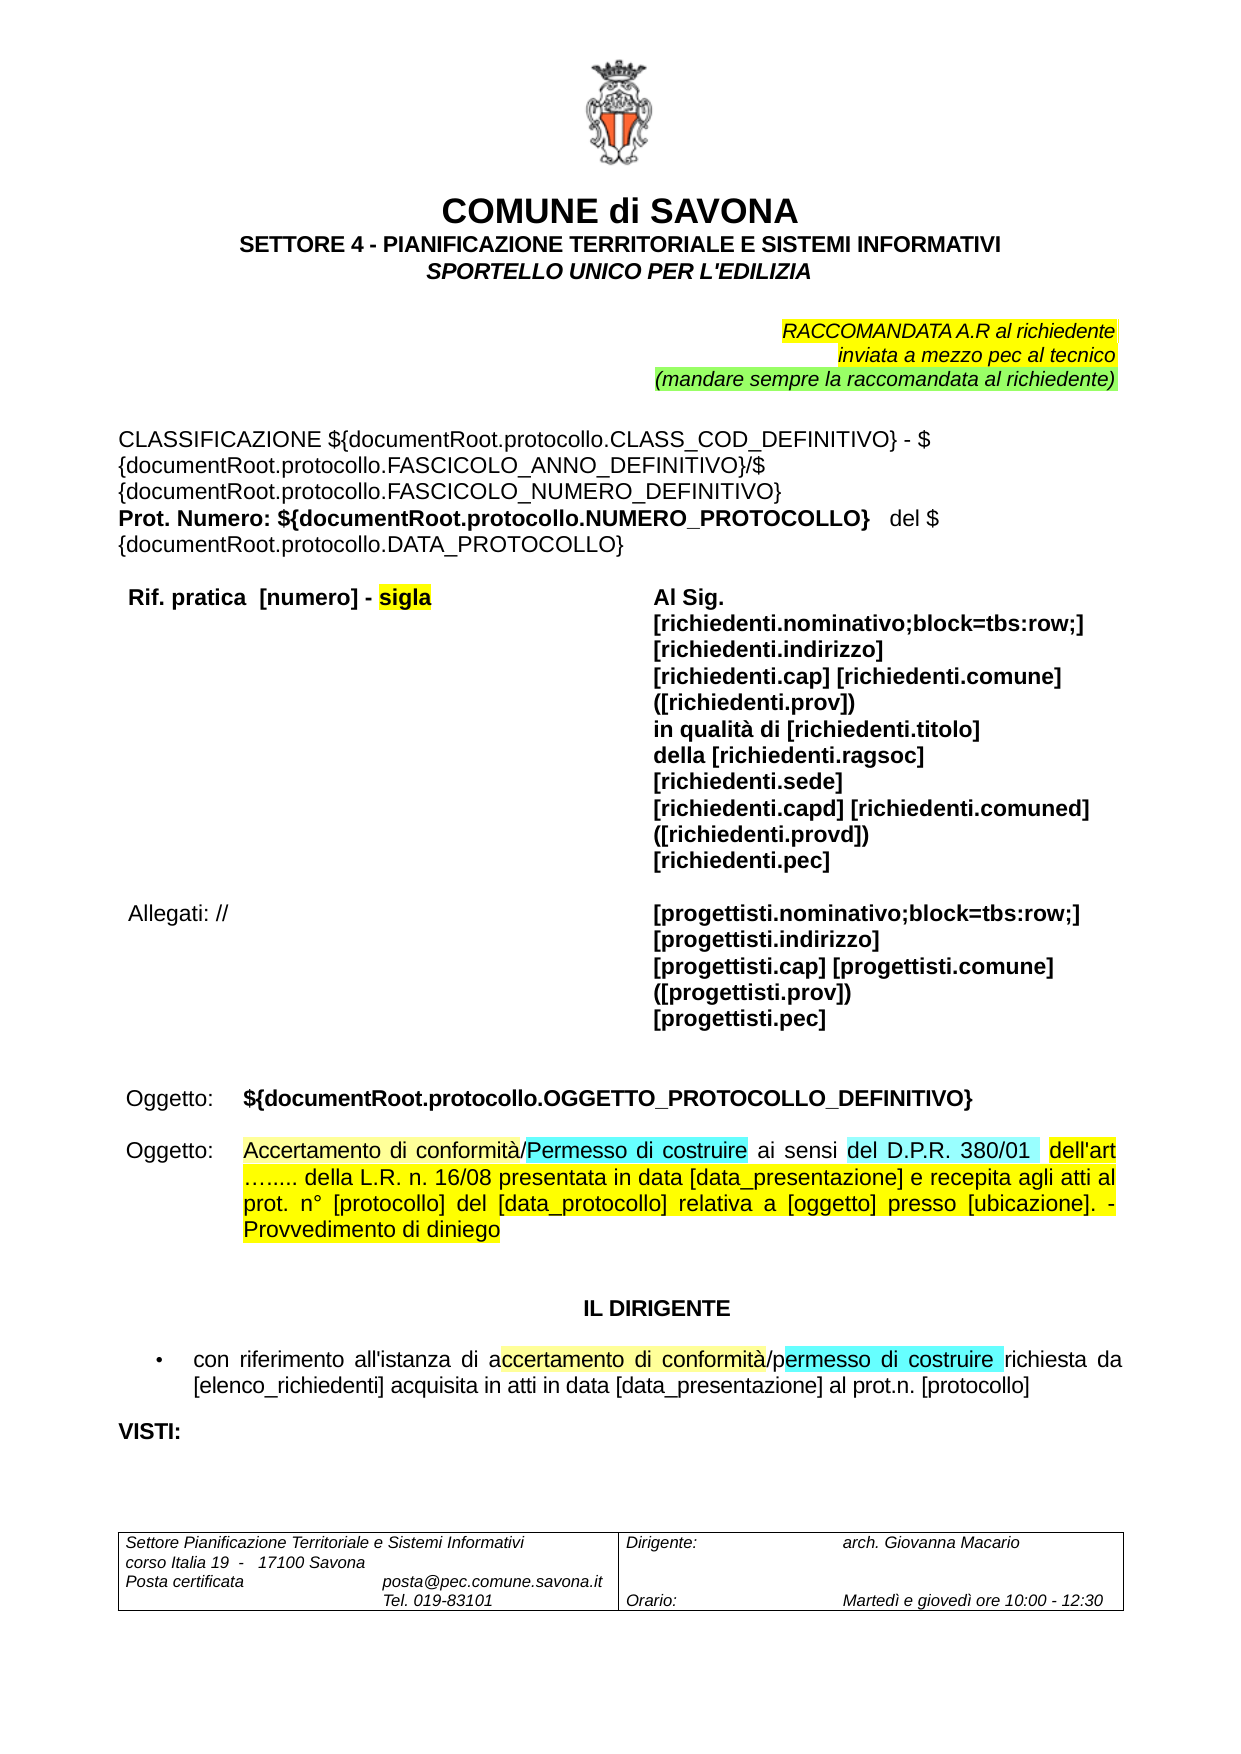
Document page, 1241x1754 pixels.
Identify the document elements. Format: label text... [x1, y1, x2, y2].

table_cell Allegati: // [121, 900, 451, 1058]
text VISTI: [118, 1418, 1122, 1444]
table_header RACCOMANDATA A.R al richiedente inviata a mezzo pec al tecnico (mandare sempre la raccomandata al richiedente) [644, 314, 1123, 397]
table_header Oggetto: [118, 1137, 236, 1243]
table_cell [451, 900, 646, 1058]
table_header [451, 584, 646, 900]
text CLASSIFICAZIONE ${documentRoot.protocollo.CLASS_COD_DEFINITIVO} - ${documentRoot.protocollo.FASCICOLO_ANNO_DEFINITIVO}/${documentRoot.protocollo.FASCICOLO_NUMERO_DEFINITIVO} [118, 426, 1122, 505]
table_header Accertamento di conformità/Permesso di costruire ai sensi del D.P.R. 380/01 dell'art …..... della L.R. n. 16/08 presentata in data [data_presentazione] e recepita agli atti al prot. n° [protocollo] del [data_protocollo] relativa a [oggetto] presso [ubicazione]. - Provvedimento di diniego [236, 1137, 1123, 1243]
table_header ${documentRoot.protocollo.OGGETTO_PROTOCOLLO_DEFINITIVO} [236, 1085, 1123, 1111]
table_header [118, 314, 644, 397]
table_header Rif. pratica [numero] - sigla [121, 584, 451, 900]
text Prot. Numero: ${documentRoot.protocollo.NUMERO_PROTOCOLLO} del ${documentRoot.protocollo.DATA_PROTOCOLLO} [118, 505, 1122, 557]
table_header Oggetto: [118, 1085, 236, 1111]
picture [507, 54, 733, 182]
table_header Al Sig. [richiedenti.nominativo;block=tbs:row;] [richiedenti.indirizzo] [richiedenti.cap] [richiedenti.comune] ([richiedenti.prov]) in qualità di [richiedenti.titolo] della [richiedenti.ragsoc] [richiedenti.sede] [richiedenti.capd] [richiedenti.comuned] ([richiedenti.provd]) [richiedenti.pec] [646, 584, 1119, 900]
text IL DIRIGENTE [118, 1295, 1122, 1322]
list con riferimento all'istanza di accertamento di conformità/permesso di costruire richiesta da [elenco_richiedenti] acquisita in atti in data [data_presentazione] al prot.n. [protocollo] [156, 1346, 1122, 1398]
table_cell [progettisti.nominativo;block=tbs:row;] [progettisti.indirizzo] [progettisti.cap] [progettisti.comune] ([progettisti.prov]) [progettisti.pec] [646, 900, 1119, 1058]
